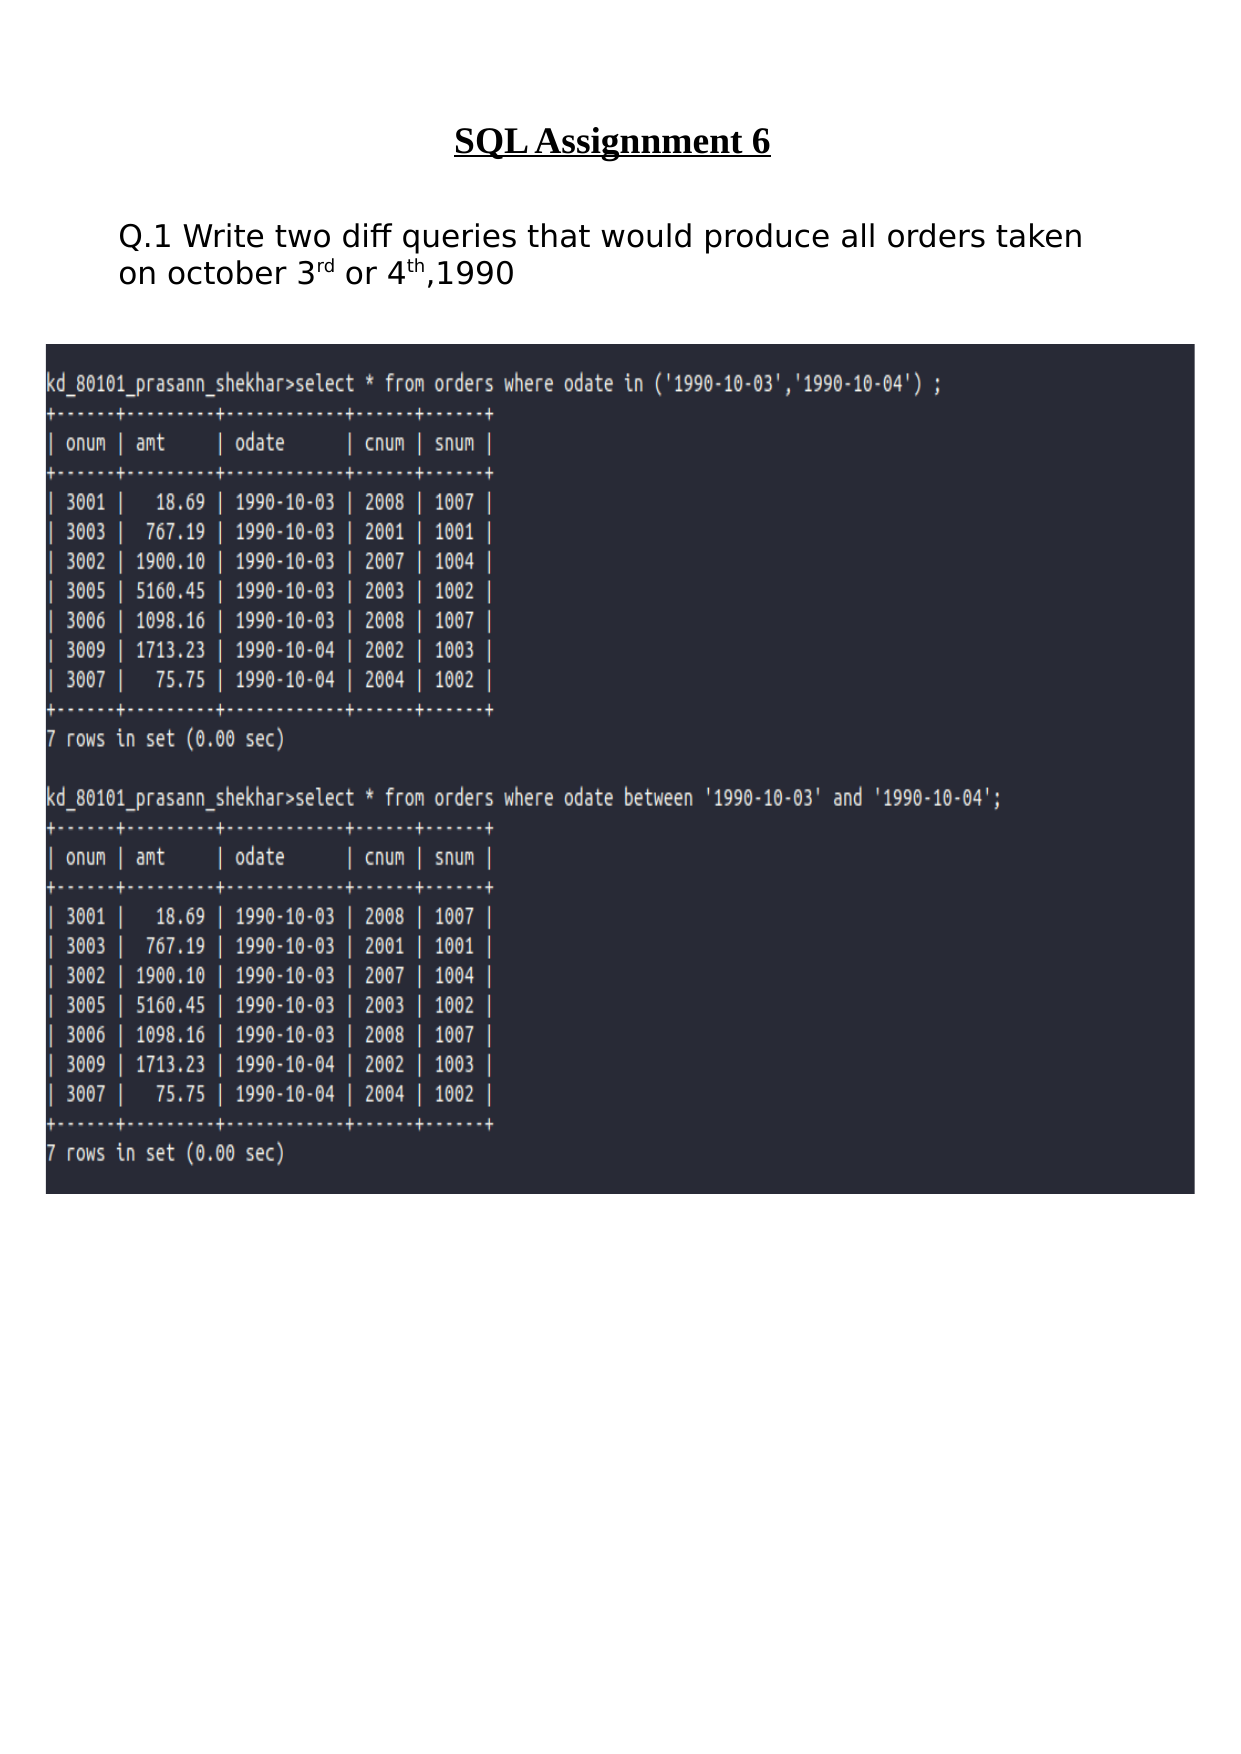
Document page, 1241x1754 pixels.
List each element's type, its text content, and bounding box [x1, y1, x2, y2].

text SQL Assignnment 6 [118, 118, 1122, 161]
picture [45, 344, 1195, 1194]
text Q.1 Write two diff queries that would produce all orders taken on october 3rd or 4th,1990 [118, 219, 1122, 291]
